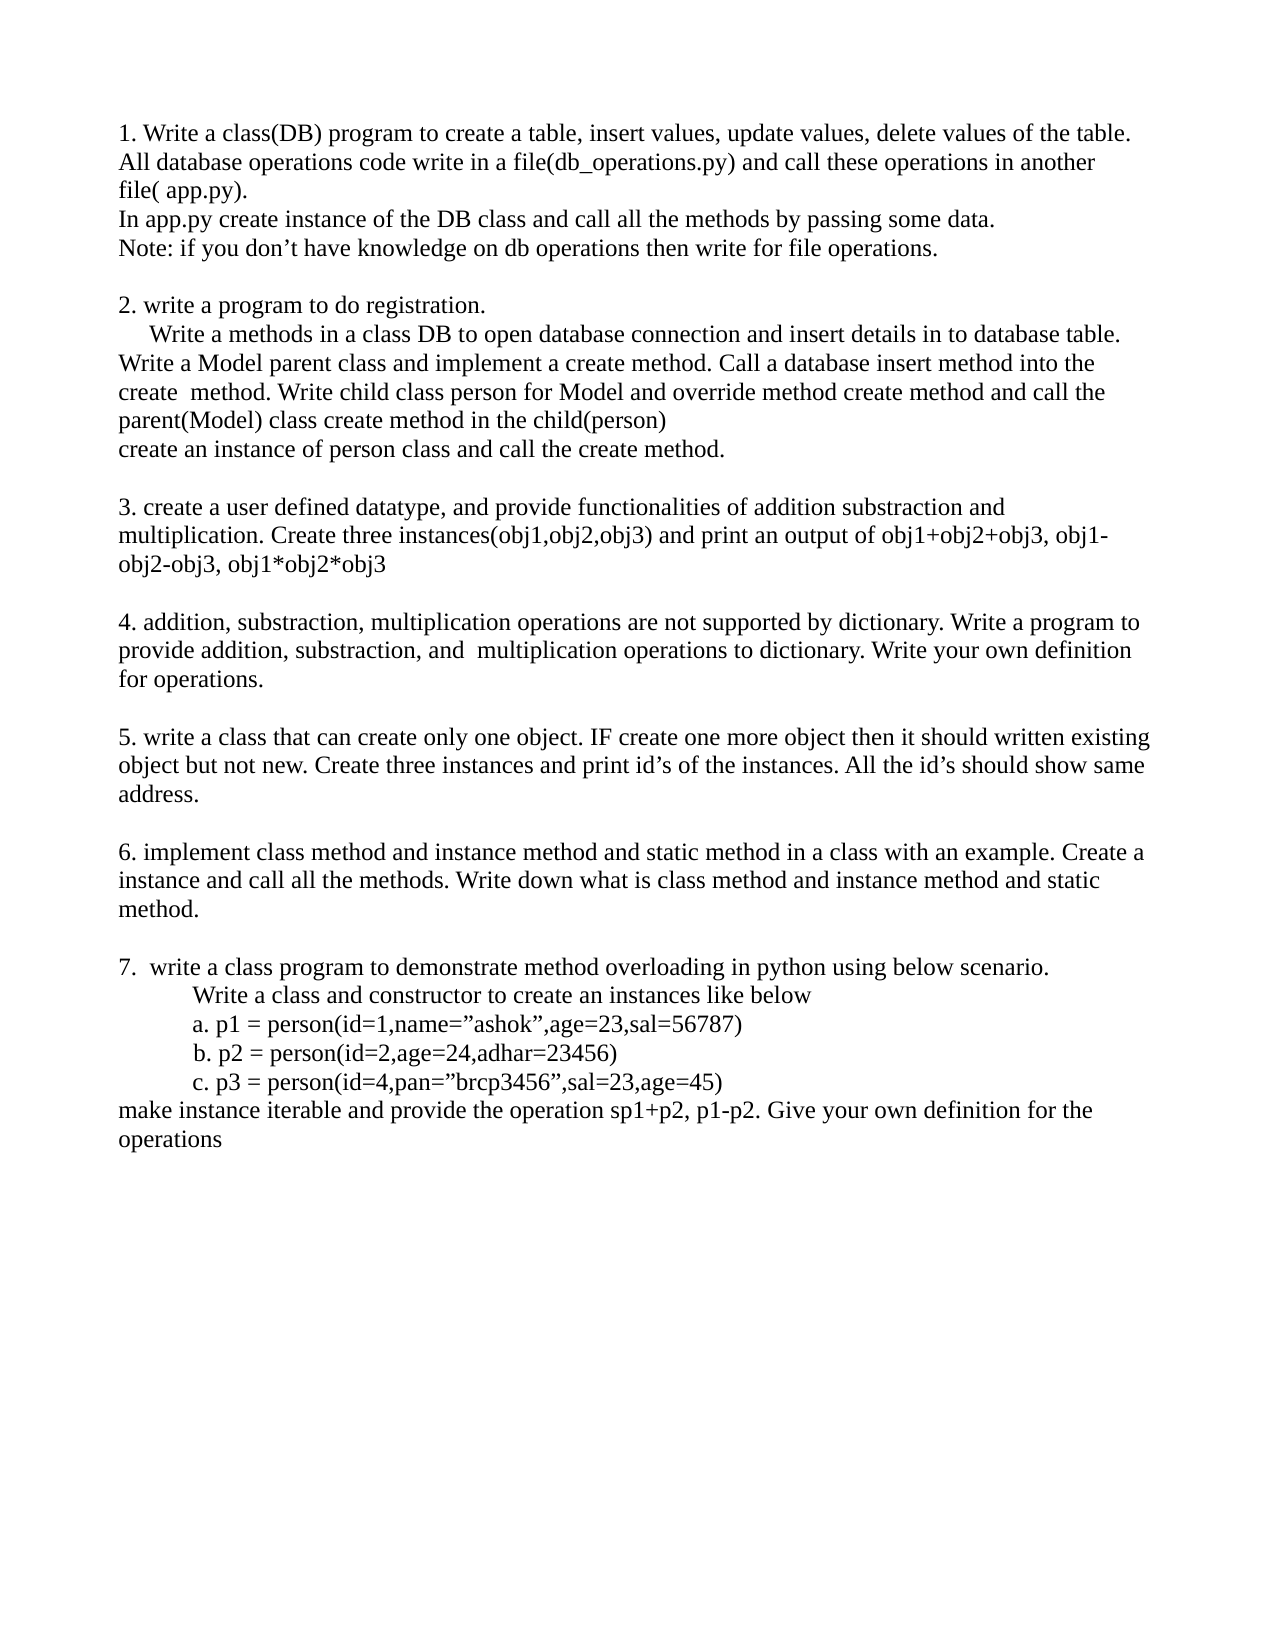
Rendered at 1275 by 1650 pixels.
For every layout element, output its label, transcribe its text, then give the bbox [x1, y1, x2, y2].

text b. p2 = person(id=2,age=24,adhar=23456) [118, 1038, 1157, 1067]
text Write a class and constructor to create an instances like below [118, 981, 1157, 1009]
text 3. create a user defined datatype, and provide functionalities of addition substraction and multiplication. Create three instances(obj1,obj2,obj3) and print an output of obj1+obj2+obj3, obj1-obj2-obj3, obj1*obj2*obj3 [118, 492, 1157, 578]
text In app.py create instance of the DB class and call all the methods by passing some data. [118, 204, 1157, 233]
text Note: if you don’t have knowledge on db operations then write for file operations. [118, 233, 1157, 262]
text 5. write a class that can create only one object. IF create one more object then it should written existing object but not new. Create three instances and print id’s of the instances. All the id’s should show same address. [118, 722, 1157, 808]
text 6. implement class method and instance method and static method in a class with an example. Create a instance and call all the methods. Write down what is class method and instance method and static method. [118, 837, 1157, 923]
text 2. write a program to do registration. [118, 291, 1157, 319]
text All database operations code write in a file(db_operations.py) and call these operations in another file( app.py). [118, 147, 1157, 204]
text c. p3 = person(id=4,pan=”brcp3456”,sal=23,age=45) [118, 1067, 1157, 1096]
text 7. write a class program to demonstrate method overloading in python using below scenario. [118, 952, 1157, 981]
text 4. addition, substraction, multiplication operations are not supported by dictionary. Write a program to provide addition, substraction, and multiplication operations to dictionary. Write your own definition for operations. [118, 607, 1157, 693]
text create an instance of person class and call the create method. [118, 434, 1157, 463]
text Write a methods in a class DB to open database connection and insert details in to database table. [118, 319, 1157, 348]
text Write a Model parent class and implement a create method. Call a database insert method into the create method. Write child class person for Model and override method create method and call the parent(Model) class create method in the child(person) [118, 348, 1157, 434]
text make instance iterable and provide the operation sp1+p2, p1-p2. Give your own definition for the operations [118, 1096, 1157, 1153]
text 1. Write a class(DB) program to create a table, insert values, update values, delete values of the table. [118, 118, 1157, 147]
text a. p1 = person(id=1,name=”ashok”,age=23,sal=56787) [118, 1009, 1157, 1038]
